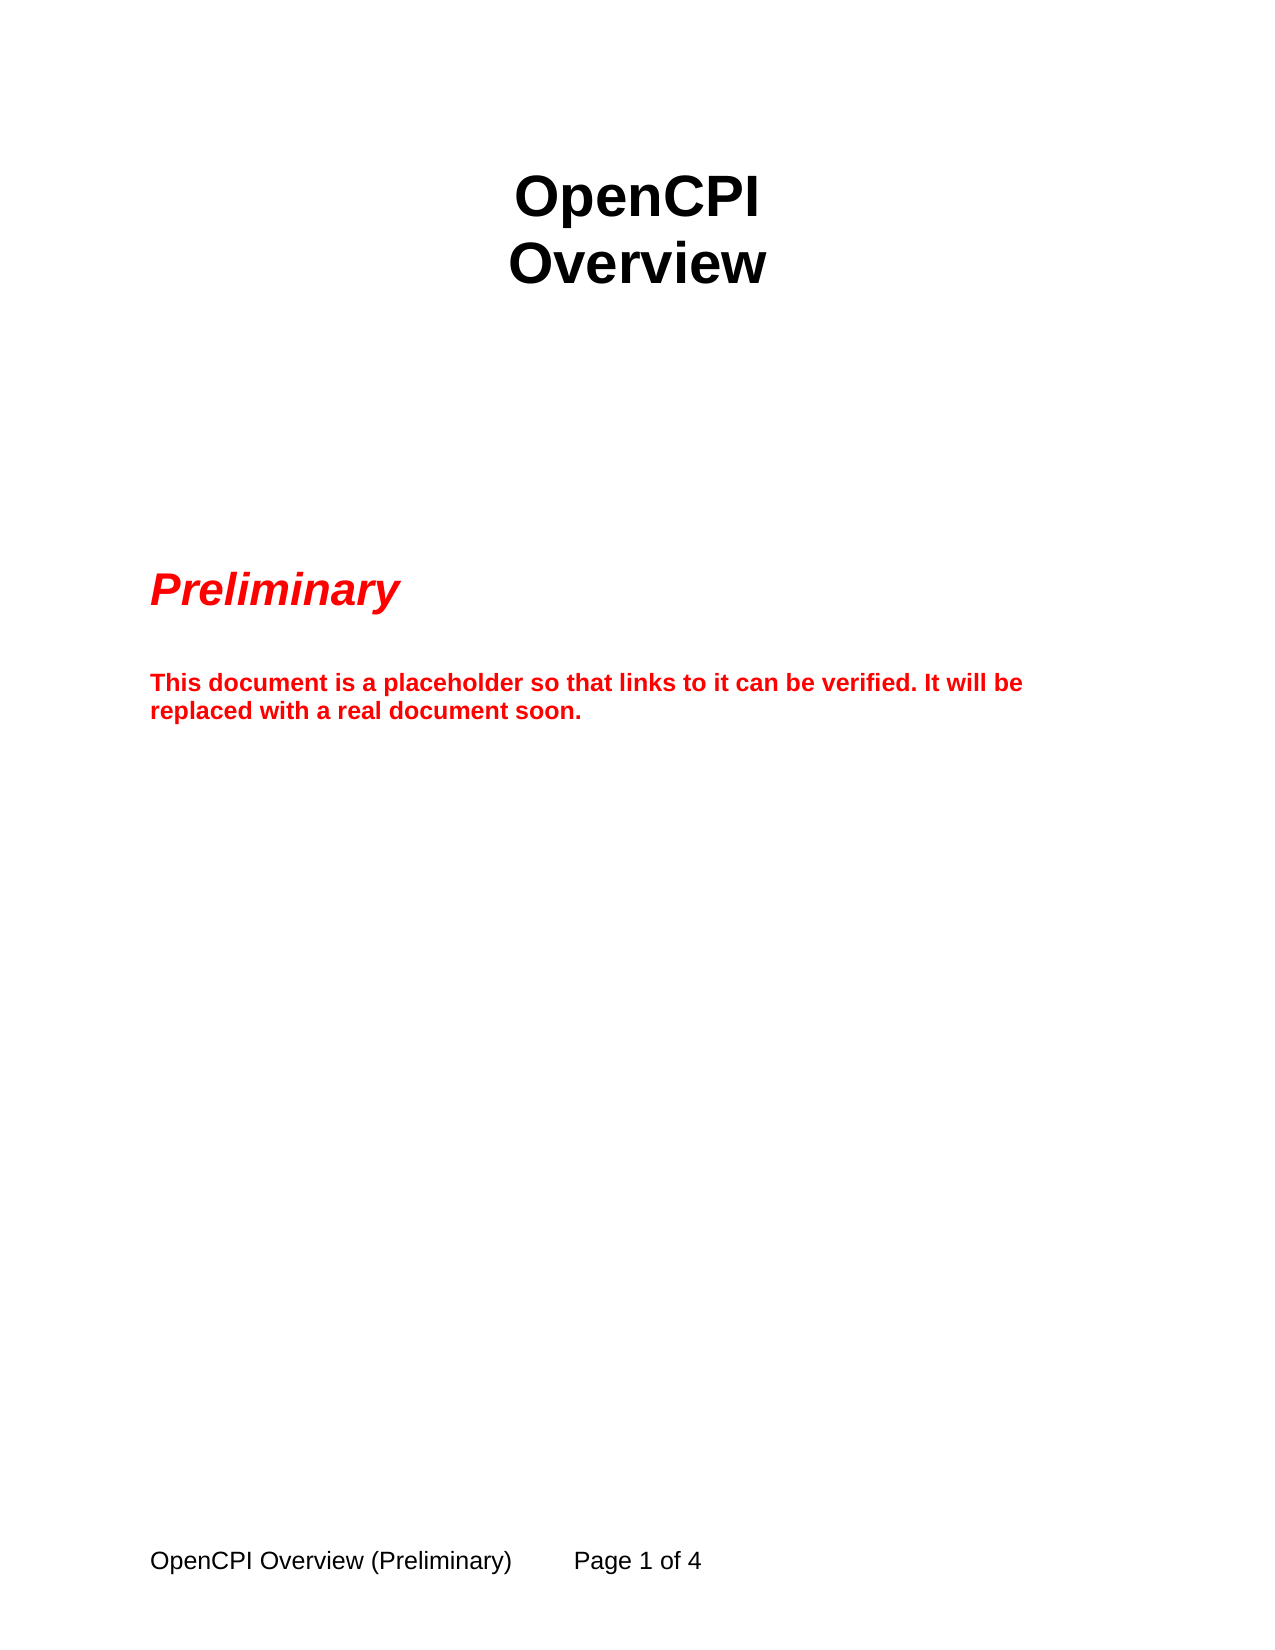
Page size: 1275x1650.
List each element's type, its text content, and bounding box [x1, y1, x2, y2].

text This document is a placeholder so that links to it can be verified. It will be replaced with a real document soon. [150, 667, 1125, 725]
text Preliminary [150, 562, 1125, 615]
text OpenCPI Overview [150, 162, 1125, 296]
